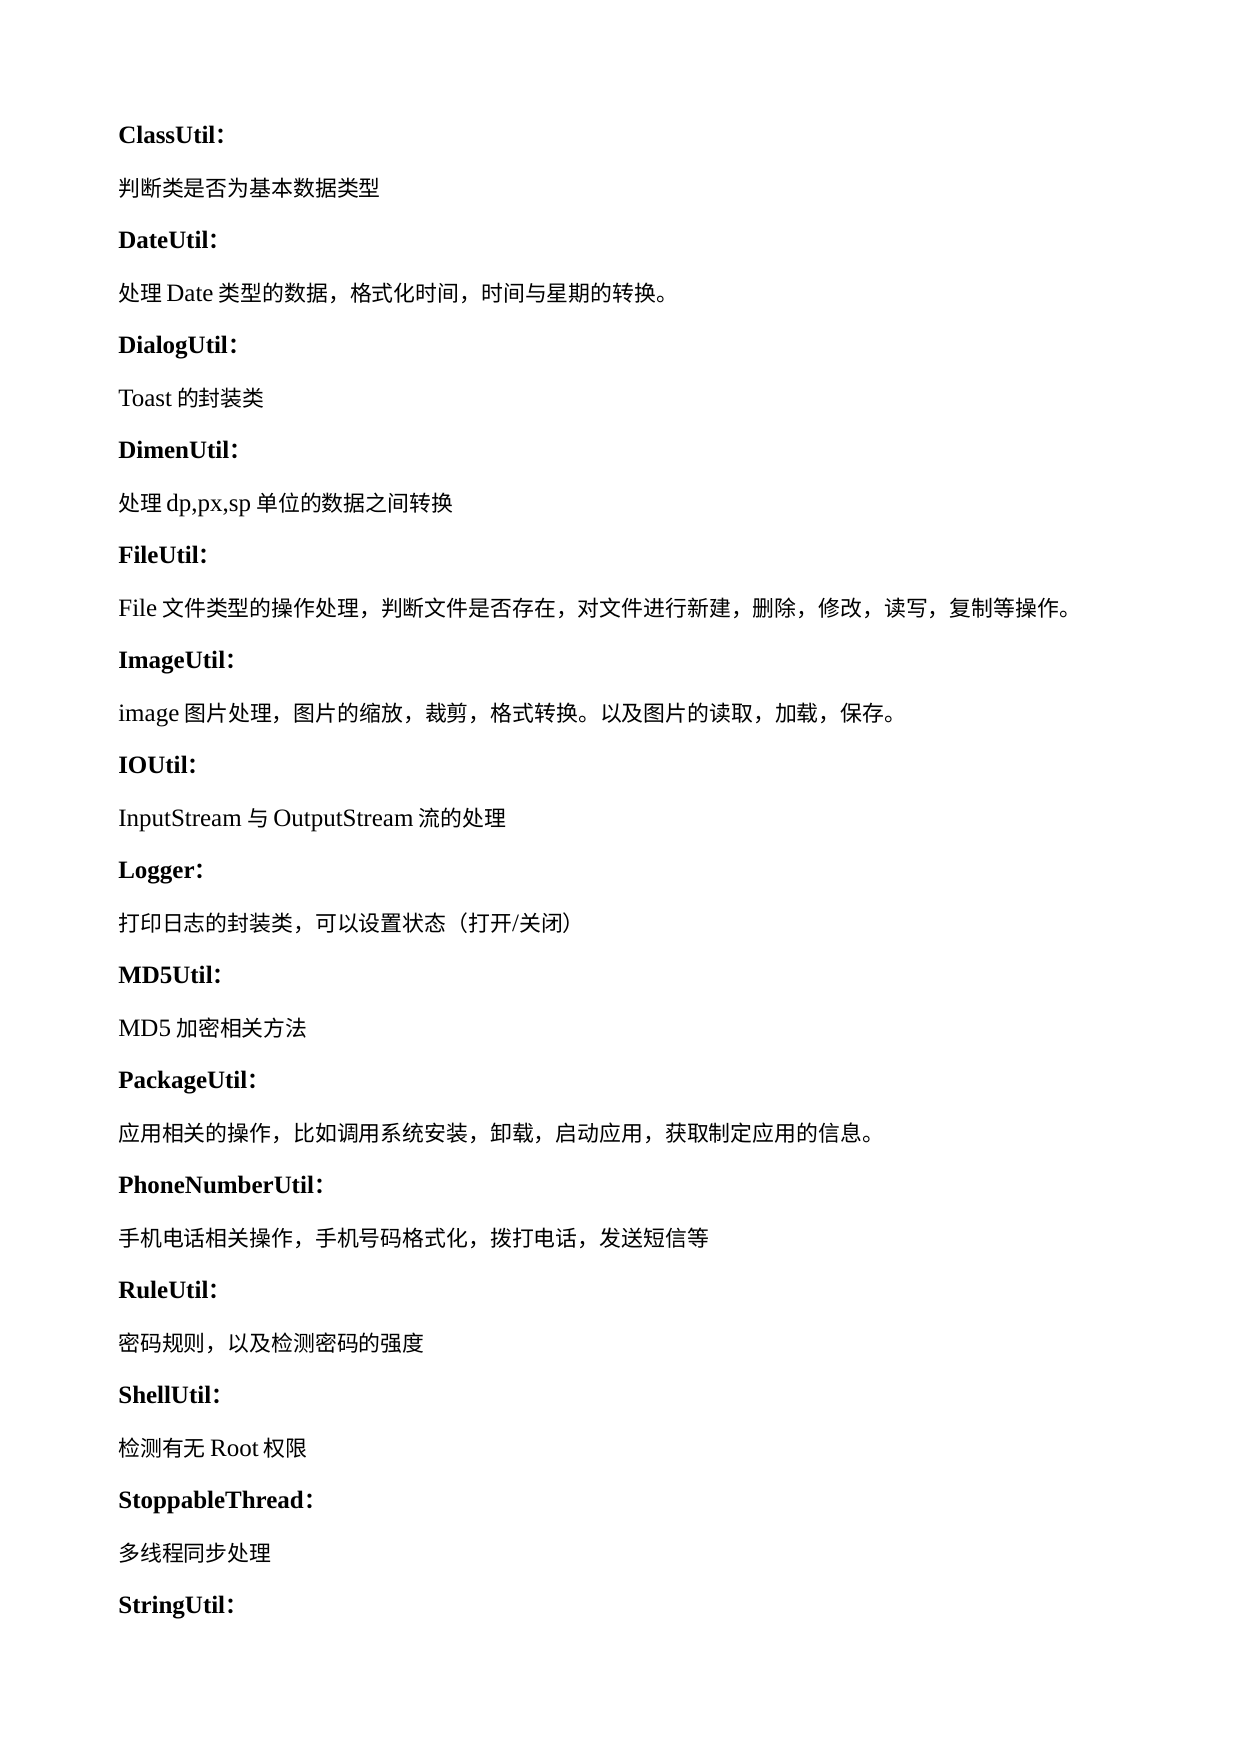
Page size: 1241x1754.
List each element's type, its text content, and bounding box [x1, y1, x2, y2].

text StoppableThread： [118, 1483, 1122, 1515]
text 打印日志的封装类，可以设置状态（打开/关闭） [118, 906, 1122, 937]
text PackageUtil： [118, 1063, 1122, 1095]
text ShellUtil： [118, 1378, 1122, 1410]
text 检测有无Root权限 [118, 1431, 1122, 1462]
text 密码规则，以及检测密码的强度 [118, 1326, 1122, 1357]
text InputStream与OutputStream流的处理 [118, 801, 1122, 832]
text Logger： [118, 853, 1122, 885]
text 应用相关的操作，比如调用系统安装，卸载，启动应用，获取制定应用的信息。 [118, 1116, 1122, 1147]
text File文件类型的操作处理，判断文件是否存在，对文件进行新建，删除，修改，读写，复制等操作。 [118, 591, 1122, 622]
text ClassUtil： [118, 118, 1122, 150]
text DateUtil： [118, 223, 1122, 255]
text 处理Date类型的数据，格式化时间，时间与星期的转换。 [118, 276, 1122, 307]
text 多线程同步处理 [118, 1536, 1122, 1567]
text MD5Util： [118, 958, 1122, 990]
text PhoneNumberUtil： [118, 1168, 1122, 1200]
text image图片处理，图片的缩放，裁剪，格式转换。以及图片的读取，加载，保存。 [118, 696, 1122, 727]
text Toast的封装类 [118, 381, 1122, 412]
text 手机电话相关操作，手机号码格式化，拨打电话，发送短信等 [118, 1221, 1122, 1252]
text StringUtil： [118, 1588, 1122, 1620]
text DialogUtil： [118, 328, 1122, 360]
text ImageUtil： [118, 643, 1122, 675]
text DimenUtil： [118, 433, 1122, 465]
text RuleUtil： [118, 1273, 1122, 1305]
text 处理dp,px,sp单位的数据之间转换 [118, 486, 1122, 517]
text IOUtil： [118, 748, 1122, 780]
text FileUtil： [118, 538, 1122, 570]
text MD5加密相关方法 [118, 1011, 1122, 1042]
text 判断类是否为基本数据类型 [118, 171, 1122, 202]
